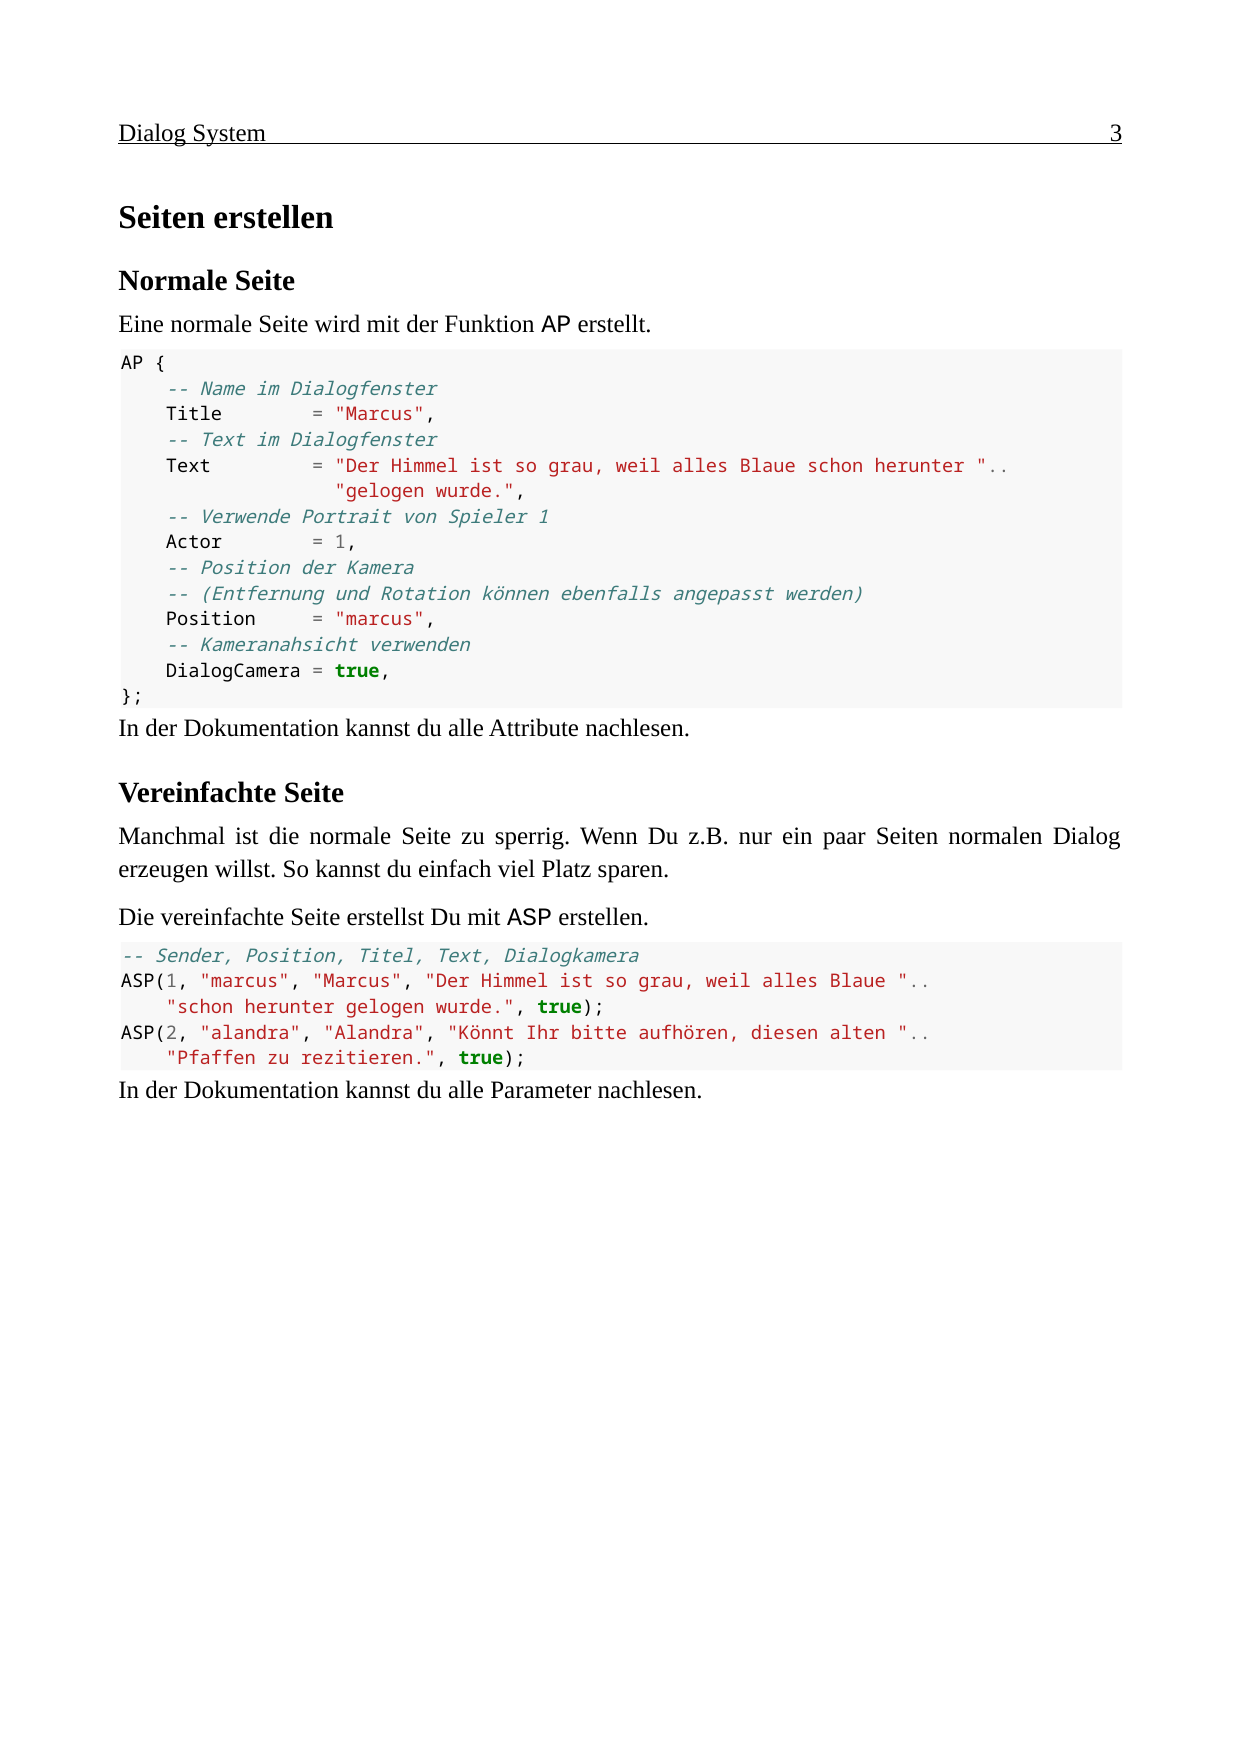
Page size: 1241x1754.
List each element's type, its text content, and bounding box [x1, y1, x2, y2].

text Manchmal ist die normale Seite zu sperrig. Wenn Du z.B. nur ein paar Seiten normalen Dialog erzeugen willst. So kannst du einfach viel Platz sparen. [118, 821, 1122, 883]
text Eine normale Seite wird mit der Funktion AP erstellt. [118, 309, 1122, 340]
text In der Dokumentation kannst du alle Parameter nachlesen. [118, 952, 1122, 1103]
text In der Dokumentation kannst du alle Attribute nachlesen. [118, 359, 1122, 741]
subtitle Normale Seite [118, 263, 1122, 296]
subtitle Seiten erstellen [118, 197, 1122, 236]
text Die vereinfachte Seite erstellst Du mit ASP erstellen. [118, 902, 1122, 932]
subtitle Vereinfachte Seite [118, 775, 1122, 808]
